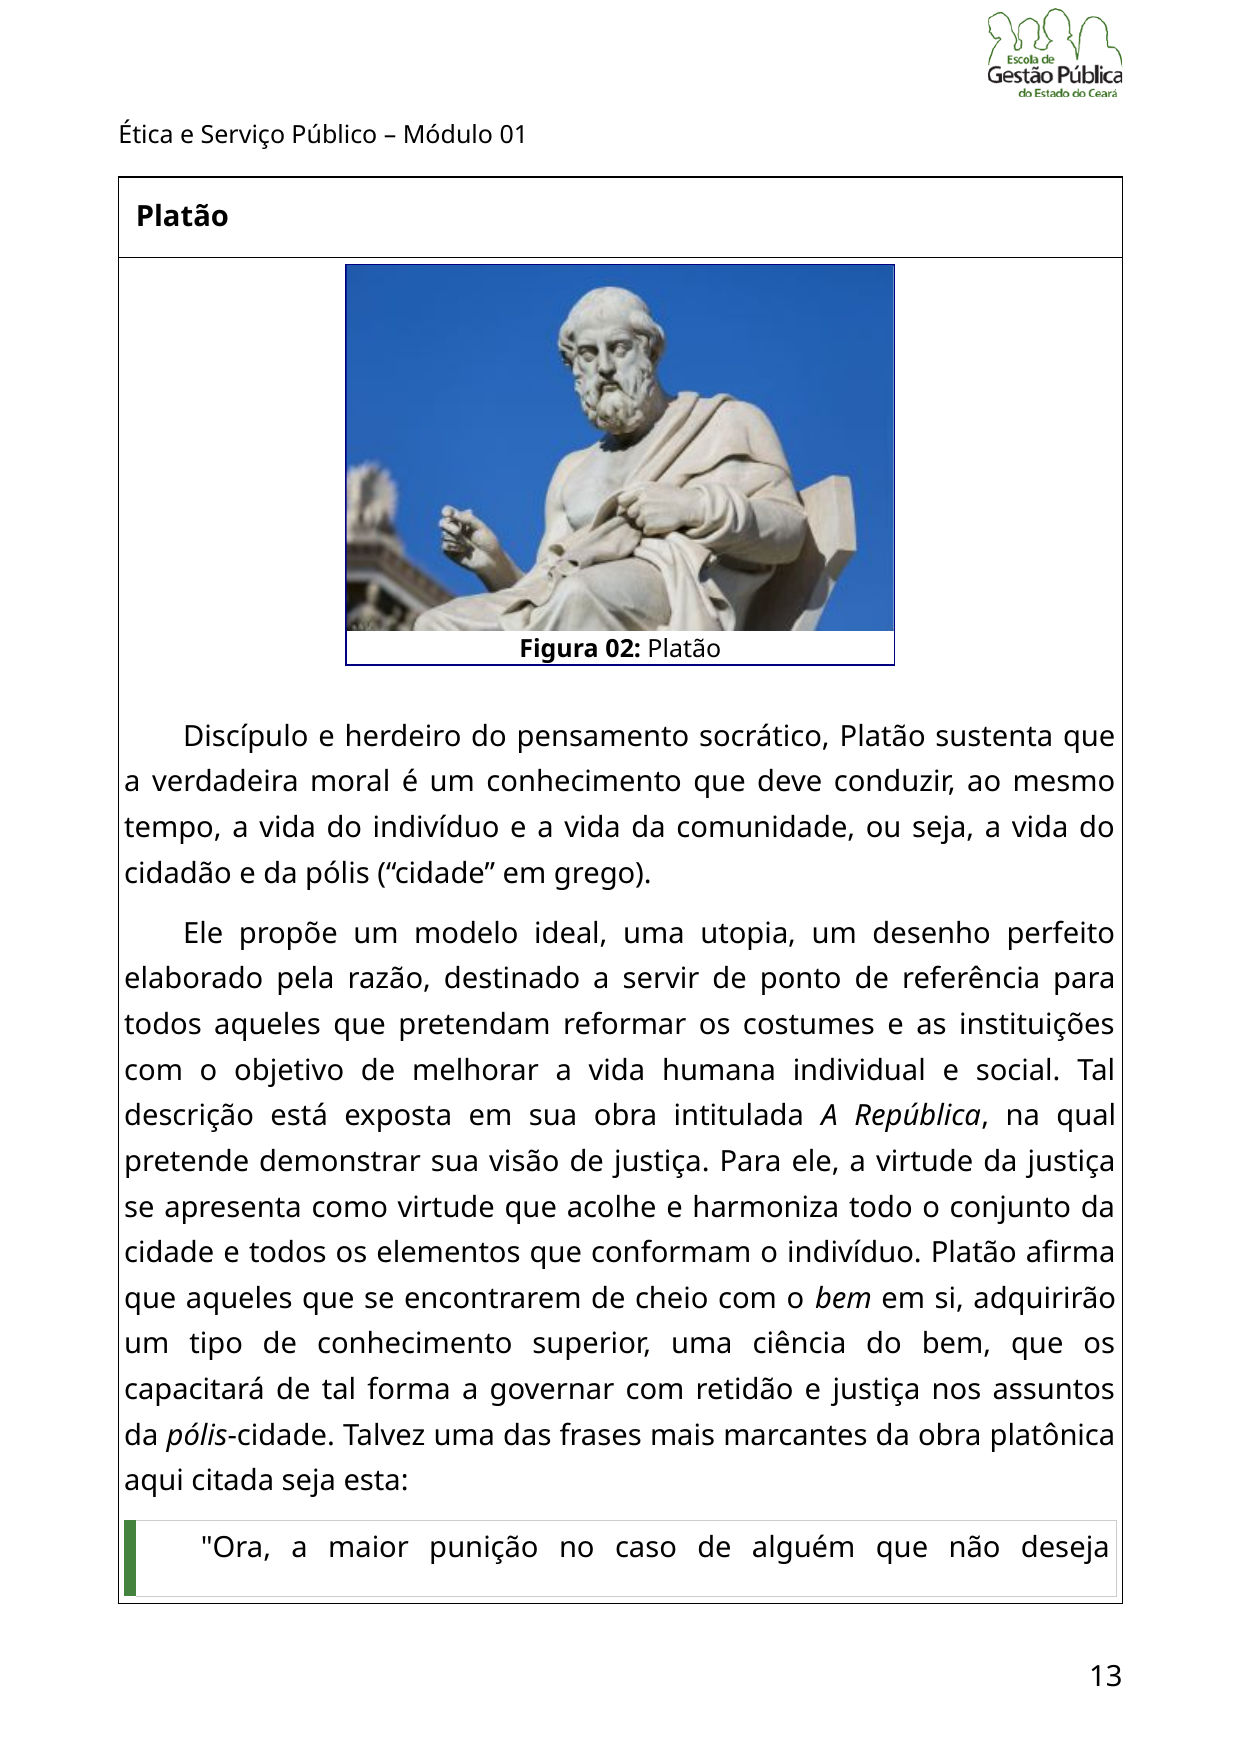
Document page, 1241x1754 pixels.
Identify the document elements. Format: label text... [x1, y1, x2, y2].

picture [346, 265, 894, 631]
table_header [124, 1520, 136, 1596]
table_cell Discípulo e herdeiro do pensamento socrático, Platão sustenta que a verdadeira moral é um conhecimento que deve conduzir, ao mesmo tempo, a vida do indivíduo e a vida da comunidade, ou seja, a vida do cidadão e da pólis (“cidade” em grego). Ele propõe um modelo ideal, uma utopia, um desenho perfeito elaborado pela razão, destinado a servir de ponto de referência para todos aqueles que pretendam reformar os costumes e as instituições com o objetivo de melhorar a vida humana individual e social. Tal descrição está exposta em sua obra intitulada A República, na qual pretende demonstrar sua visão de justiça. Para ele, a virtude da justiça se apresenta como virtude que acolhe e harmoniza todo o conjunto da cidade e todos os elementos que conformam o indivíduo. Platão afirma que aqueles que se encontrarem de cheio com o bem em si, adquirirão um tipo de conhecimento superior, uma ciência do bem, que os capacitará de tal forma a governar com retidão e justiça nos assuntos da pólis-cidade. Talvez uma das frases mais marcantes da obra platônica aqui citada seja esta: [119, 258, 1122, 1602]
picture [118, 8, 1123, 97]
table_cell Platão [119, 178, 1122, 257]
table_header "Ora, a maior punição no caso de alguém que não deseja [136, 1521, 1116, 1596]
